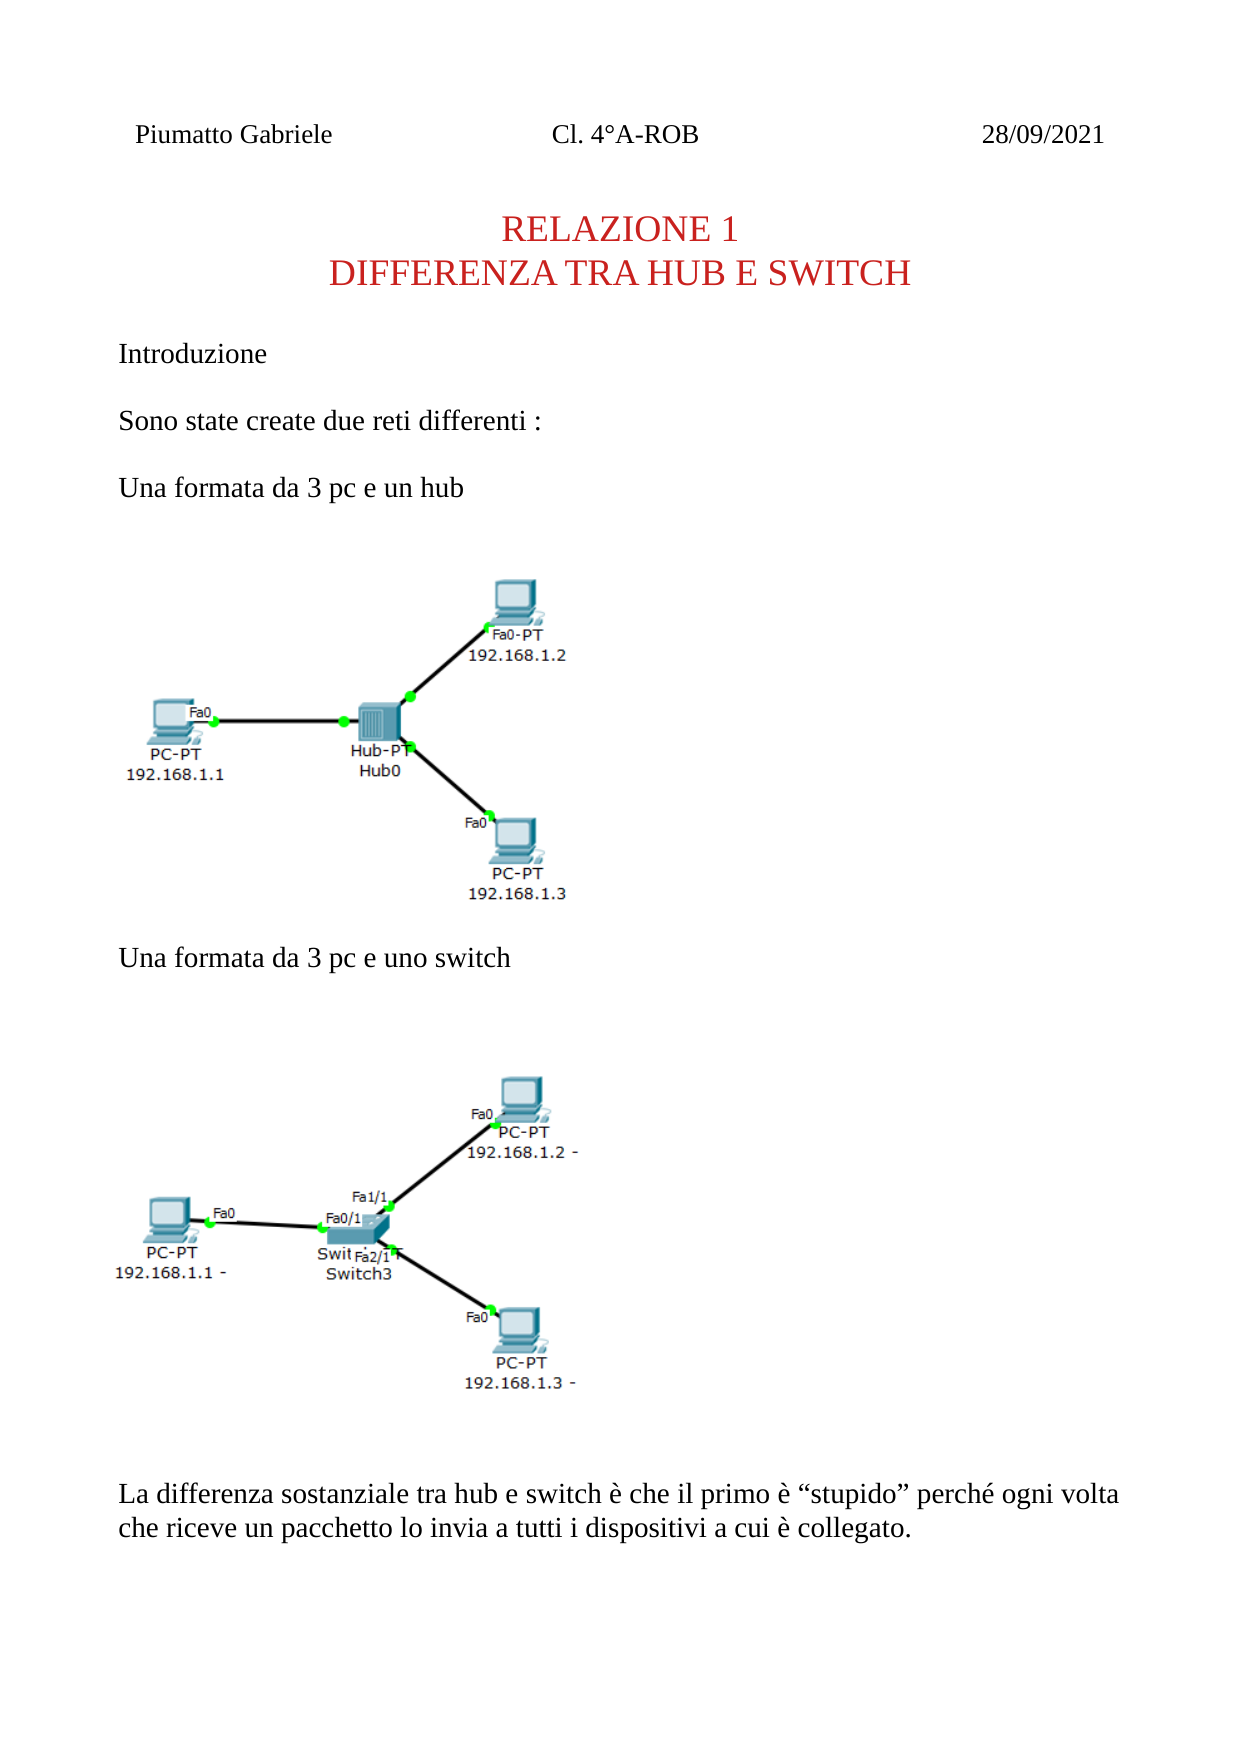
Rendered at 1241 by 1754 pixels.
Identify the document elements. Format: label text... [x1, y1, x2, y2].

text Piumatto Gabriele Cl. 4°A-ROB 28/09/2021 [118, 118, 1122, 149]
picture [113, 543, 609, 932]
text La differenza sostanziale tra hub e switch è che il primo è “stupido” perché ogni volta che riceve un pacchetto lo invia a tutti i dispositivi a cui è collegato. [118, 1477, 1122, 1544]
text Sono state create due reti differenti : [118, 403, 1122, 437]
text DIFFERENZA TRA HUB E SWITCH [118, 250, 1122, 293]
text Una formata da 3 pc e uno switch [118, 940, 1122, 973]
picture [113, 1039, 599, 1425]
text RELAZIONE 1 [118, 207, 1122, 250]
text Una formata da 3 pc e un hub [118, 470, 1122, 504]
text Introduzione [118, 336, 1122, 370]
